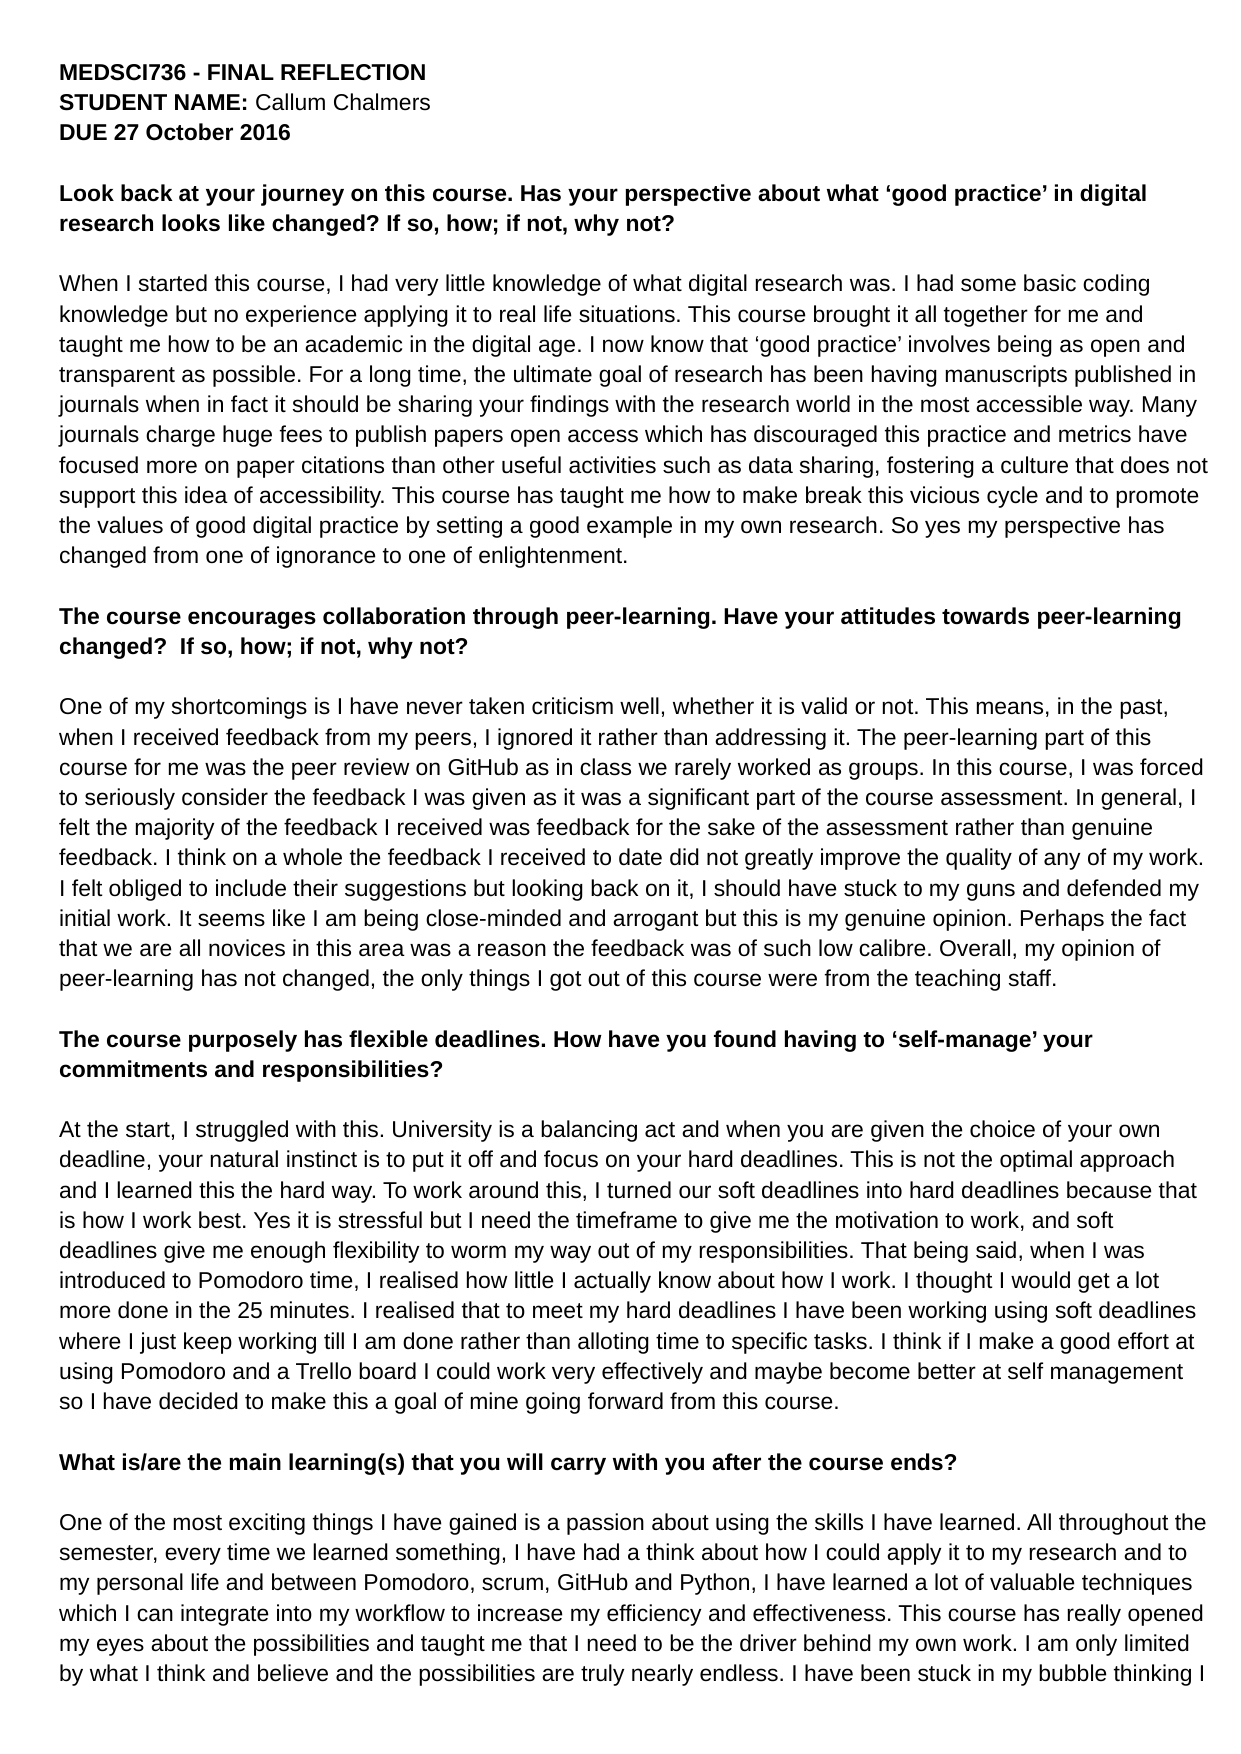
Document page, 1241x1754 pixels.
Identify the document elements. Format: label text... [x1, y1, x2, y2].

text Look back at your journey on this course. Has your perspective about what ‘good practice’ in digital research looks like changed? If so, how; if not, why not? [59, 180, 1211, 236]
text STUDENT NAME: Callum Chalmers [59, 89, 1211, 116]
text When I started this course, I had very little knowledge of what digital research was. I had some basic coding knowledge but no experience applying it to real life situations. This course brought it all together for me and taught me how to be an academic in the digital age. I now know that ‘good practice’ involves being as open and transparent as possible. For a long time, the ultimate goal of research has been having manuscripts published in journals when in fact it should be sharing your findings with the research world in the most accessible way. Many journals charge huge fees to publish papers open access which has discouraged this practice and metrics have focused more on paper citations than other useful activities such as data sharing, fostering a culture that does not support this idea of accessibility. This course has taught me how to make break this vicious cycle and to promote the values of good digital practice by setting a good example in my own research. So yes my perspective has changed from one of ignorance to one of enlightenment. [59, 270, 1211, 569]
text One of my shortcomings is I have never taken criticism well, whether it is valid or not. This means, in the past, when I received feedback from my peers, I ignored it rather than addressing it. The peer-learning part of this course for me was the peer review on GitHub as in class we rarely worked as groups. In this course, I was forced to seriously consider the feedback I was given as it was a significant part of the course assessment. In general, I felt the majority of the feedback I received was feedback for the sake of the assessment rather than genuine feedback. I think on a whole the feedback I received to date did not greatly improve the quality of any of my work. I felt obliged to include their suggestions but looking back on it, I should have stuck to my guns and defended my initial work. It seems like I am being close-minded and arrogant but this is my genuine opinion. Perhaps the fact that we are all novices in this area was a reason the feedback was of such low calibre. Overall, my opinion of peer-learning has not changed, the only things I got out of this course were from the teaching staff. [59, 693, 1211, 992]
text What is/are the main learning(s) that you will carry with you after the course ends? [59, 1448, 1211, 1475]
text The course encourages collaboration through peer-learning. Have your attitudes towards peer-learning changed? If so, how; if not, why not? [59, 603, 1211, 659]
text DUE 27 October 2016 [59, 119, 1211, 146]
text MEDSCI736 - FINAL REFLECTION [59, 59, 1211, 85]
text At the start, I struggled with this. University is a balancing act and when you are given the choice of your own deadline, your natural instinct is to put it off and focus on your hard deadlines. This is not the optimal approach and I learned this the hard way. To work around this, I turned our soft deadlines into hard deadlines because that is how I work best. Yes it is stressful but I need the timeframe to give me the motivation to work, and soft deadlines give me enough flexibility to worm my way out of my responsibilities. That being said, when I was introduced to Pomodoro time, I realised how little I actually know about how I work. I thought I would get a lot more done in the 25 minutes. I realised that to meet my hard deadlines I have been working using soft deadlines where I just keep working till I am done rather than alloting time to specific tasks. I think if I make a good effort at using Pomodoro and a Trello board I could work very effectively and maybe become better at self management so I have decided to make this a goal of mine going forward from this course. [59, 1116, 1211, 1414]
text The course purposely has flexible deadlines. How have you found having to ‘self-manage’ your commitments and responsibilities? [59, 1026, 1211, 1082]
text One of the most exciting things I have gained is a passion about using the skills I have learned. All throughout the semester, every time we learned something, I have had a think about how I could apply it to my research and to my personal life and between Pomodoro, scrum, GitHub and Python, I have learned a lot of valuable techniques which I can integrate into my workflow to increase my efficiency and effectiveness. This course has really opened my eyes about the possibilities and taught me that I need to be the driver behind my own work. I am only limited by what I think and believe and the possibilities are truly nearly endless. I have been stuck in my bubble thinking I [59, 1509, 1211, 1686]
